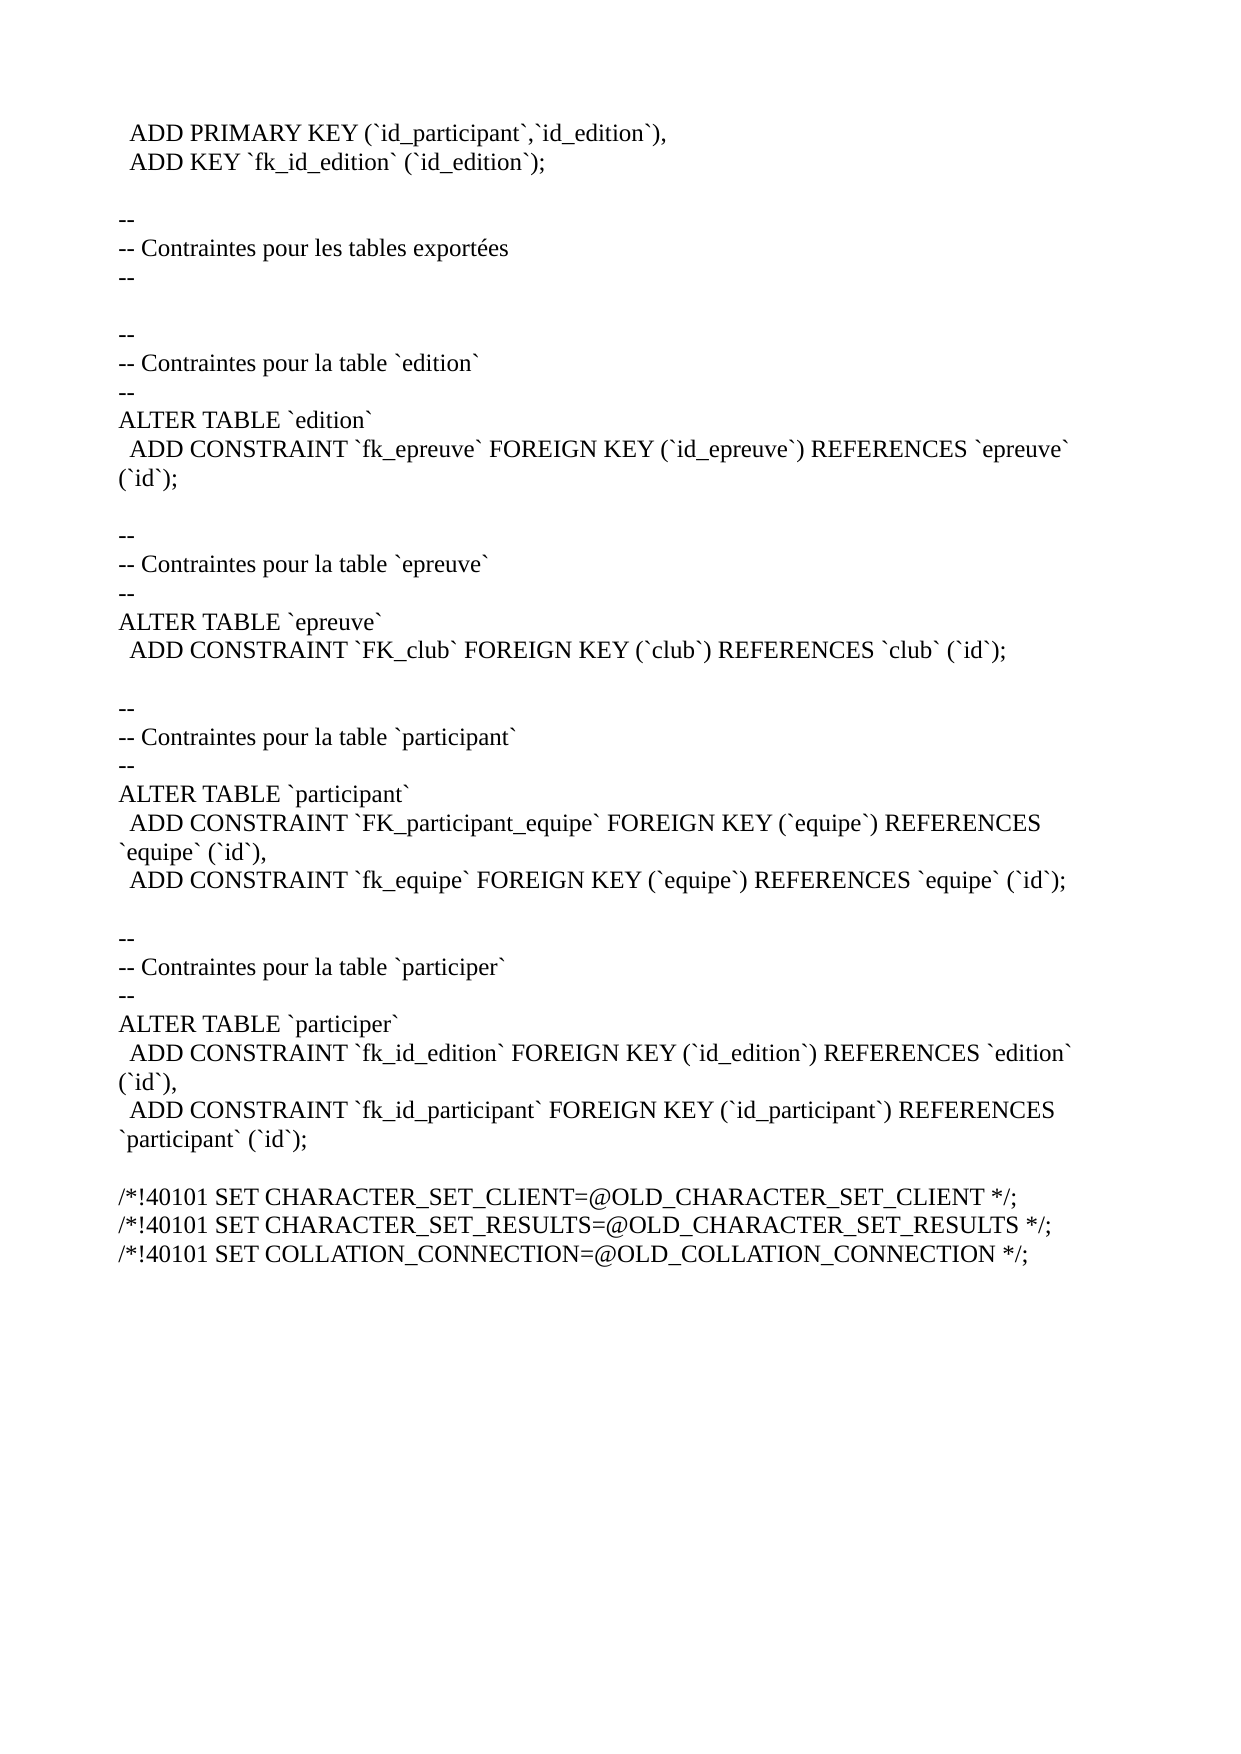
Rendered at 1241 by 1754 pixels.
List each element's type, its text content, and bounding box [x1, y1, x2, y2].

text ADD PRIMARY KEY (`id_participant`,`id_edition`), ADD KEY `fk_id_edition` (`id_edition`); -- -- Contraintes pour les tables exportées -- -- -- Contraintes pour la table `edition` -- ALTER TABLE `edition` ADD CONSTRAINT `fk_epreuve` FOREIGN KEY (`id_epreuve`) REFERENCES `epreuve` (`id`); -- -- Contraintes pour la table `epreuve` -- ALTER TABLE `epreuve` ADD CONSTRAINT `FK_club` FOREIGN KEY (`club`) REFERENCES `club` (`id`); -- -- Contraintes pour la table `participant` -- ALTER TABLE `participant` ADD CONSTRAINT `FK_participant_equipe` FOREIGN KEY (`equipe`) REFERENCES `equipe` (`id`), ADD CONSTRAINT `fk_equipe` FOREIGN KEY (`equipe`) REFERENCES `equipe` (`id`); -- -- Contraintes pour la table `participer` -- ALTER TABLE `participer` ADD CONSTRAINT `fk_id_edition` FOREIGN KEY (`id_edition`) REFERENCES `edition` (`id`), ADD CONSTRAINT `fk_id_participant` FOREIGN KEY (`id_participant`) REFERENCES `participant` (`id`); /*!40101 SET CHARACTER_SET_CLIENT=@OLD_CHARACTER_SET_CLIENT */; /*!40101 SET CHARACTER_SET_RESULTS=@OLD_CHARACTER_SET_RESULTS */; /*!40101 SET COLLATION_CONNECTION=@OLD_COLLATION_CONNECTION */; [118, 118, 1122, 1297]
